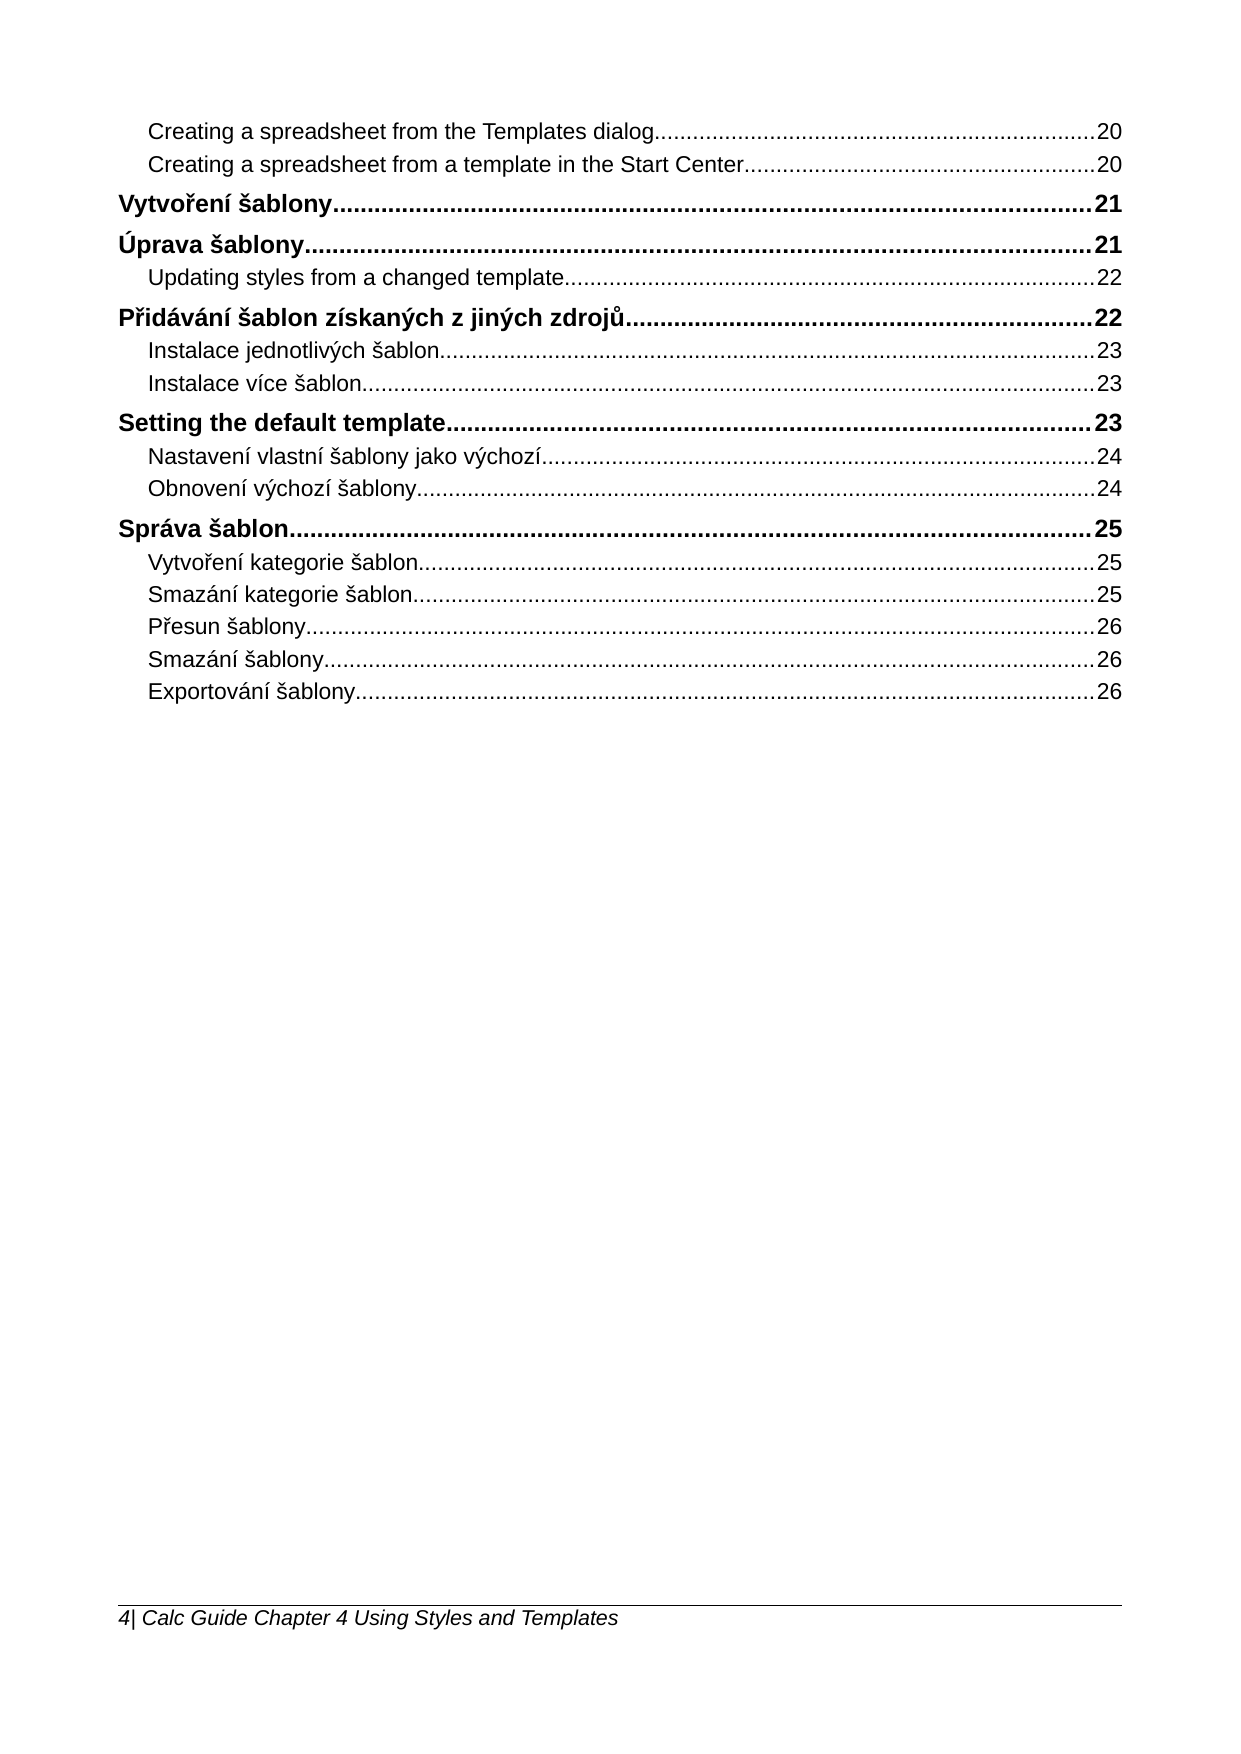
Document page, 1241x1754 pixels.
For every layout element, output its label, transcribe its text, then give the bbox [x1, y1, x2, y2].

text Nastavení vlastní šablony jako výchozí 24 [148, 443, 1122, 469]
text Obnovení výchozí šablony 24 [148, 475, 1122, 502]
text Smazání šablony 26 [148, 646, 1122, 672]
text Smazání kategorie šablon 25 [148, 581, 1122, 607]
text Creating a spreadsheet from the Templates dialog 20 [148, 118, 1122, 144]
text Vytvoření šablony 21 [118, 189, 1122, 218]
text Přidávání šablon získaných z jiných zdrojů 22 [118, 303, 1122, 331]
text Updating styles from a changed template 22 [148, 264, 1122, 291]
text Správa šablon 25 [118, 514, 1122, 542]
text Úprava šablony 21 [118, 229, 1122, 258]
text Instalace více šablon 23 [148, 370, 1122, 396]
text Instalace jednotlivých šablon 23 [148, 337, 1122, 364]
text Setting the default template 23 [118, 408, 1122, 437]
text Creating a spreadsheet from a template in the Start Center 20 [148, 151, 1122, 177]
text Exportování šablony 26 [148, 678, 1122, 704]
text Vytvoření kategorie šablon 25 [148, 548, 1122, 575]
text Přesun šablony 26 [148, 613, 1122, 640]
